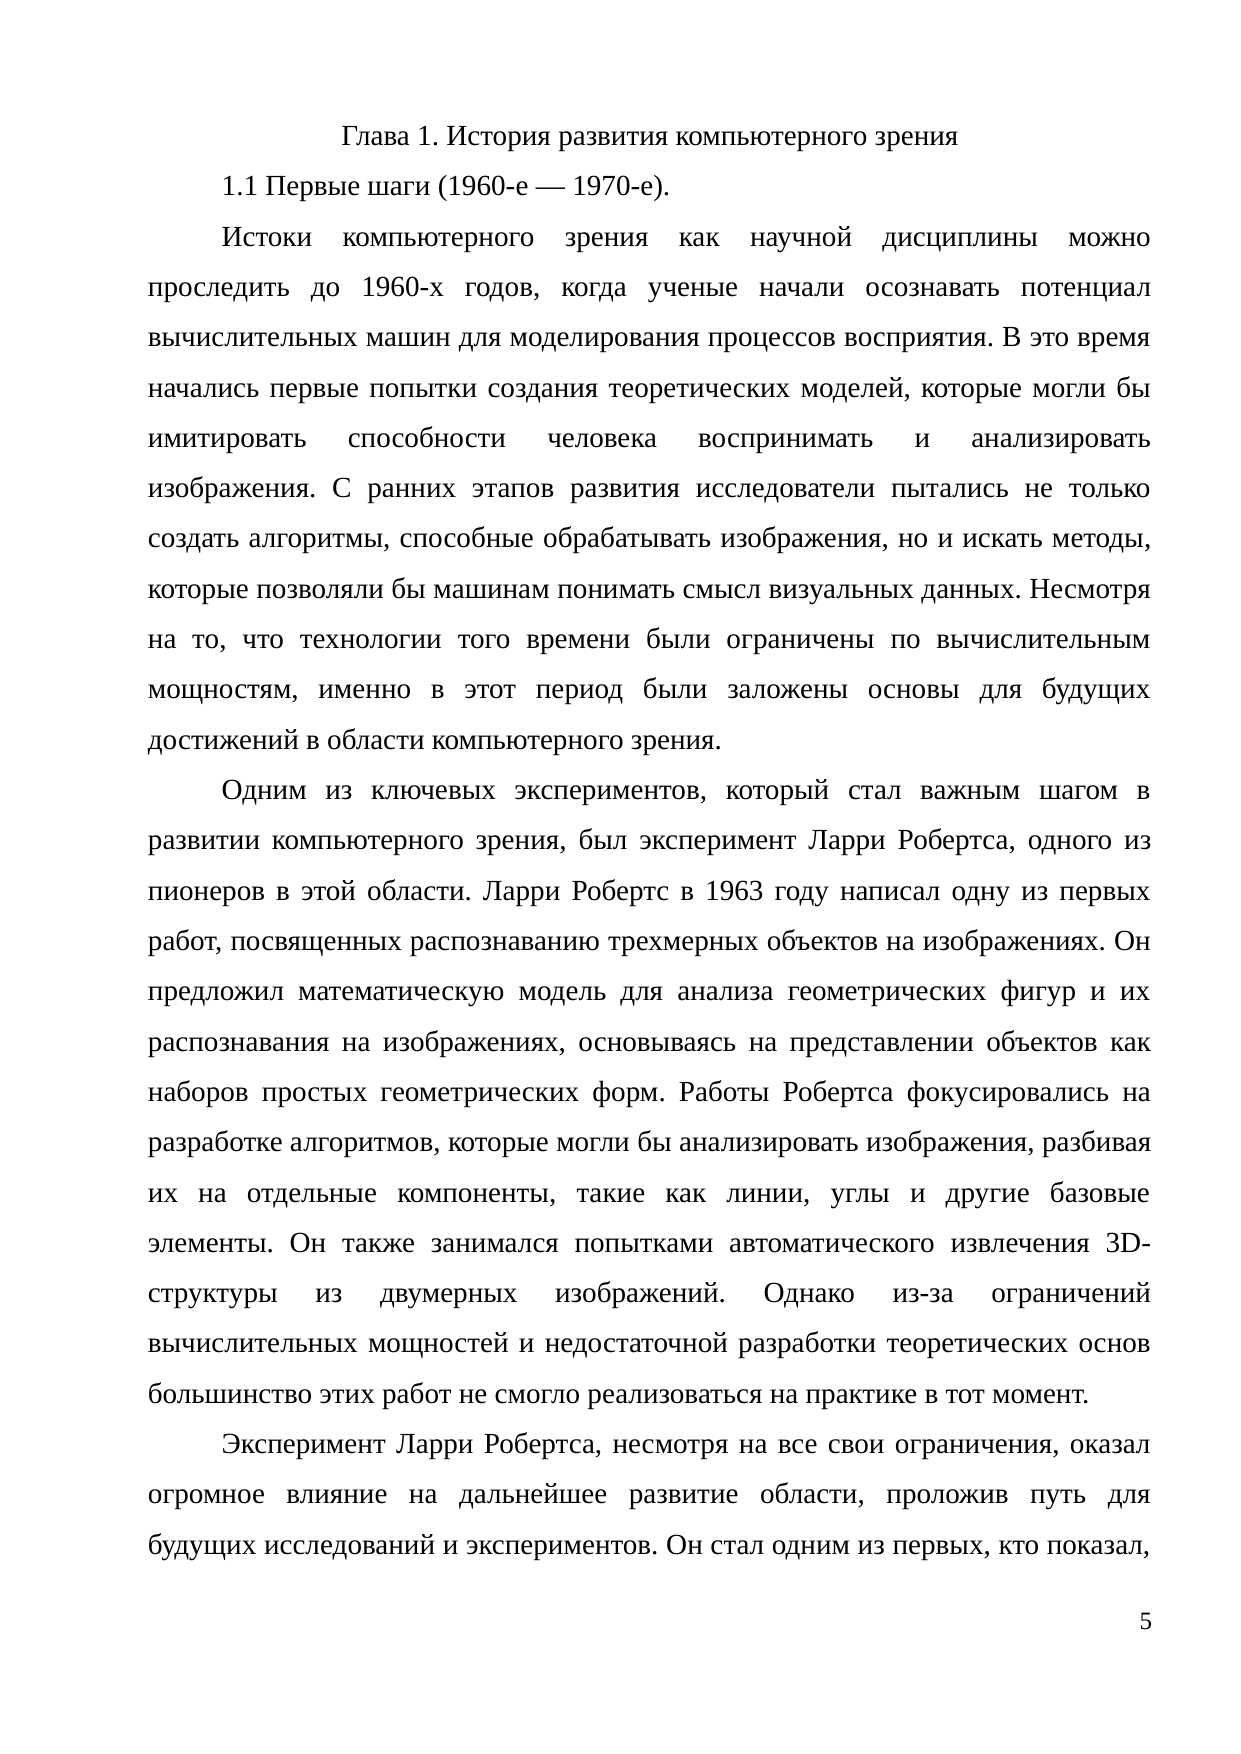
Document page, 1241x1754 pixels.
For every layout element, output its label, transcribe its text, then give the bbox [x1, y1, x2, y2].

text Эксперимент Ларри Робертса, несмотря на все свои ограничения, оказал огромное влияние на дальнейшее развитие области, проложив путь для будущих исследований и экспериментов. Он стал одним из первых, кто показал, [148, 1426, 1152, 1560]
text 1.1 Первые шаги (1960-е — 1970-е). [148, 168, 1152, 202]
text Глава 1. История развития компьютерного зрения [148, 118, 1152, 152]
text Истоки компьютерного зрения как научной дисциплины можно проследить до 1960-х годов, когда ученые начали осознавать потенциал вычислительных машин для моделирования процессов восприятия. В это время начались первые попытки создания теоретических моделей, которые могли бы имитировать способности человека воспринимать и анализировать изображения. С ранних этапов развития исследователи пытались не только создать алгоритмы, способные обрабатывать изображения, но и искать методы, которые позволяли бы машинам понимать смысл визуальных данных. Несмотря на то, что технологии того времени были ограничены по вычислительным мощностям, именно в этот период были заложены основы для будущих достижений в области компьютерного зрения. [148, 219, 1152, 755]
text Одним из ключевых экспериментов, который стал важным шагом в развитии компьютерного зрения, был эксперимент Ларри Робертса, одного из пионеров в этой области. Ларри Робертс в 1963 году написал одну из первых работ, посвященных распознаванию трехмерных объектов на изображениях. Он предложил математическую модель для анализа геометрических фигур и их распознавания на изображениях, основываясь на представлении объектов как наборов простых геометрических форм. Работы Робертса фокусировались на разработке алгоритмов, которые могли бы анализировать изображения, разбивая их на отдельные компоненты, такие как линии, углы и другие базовые элементы. Он также занимался попытками автоматического извлечения 3D-структуры из двумерных изображений. Однако из-за ограничений вычислительных мощностей и недостаточной разработки теоретических основ большинство этих работ не смогло реализоваться на практике в тот момент. [148, 772, 1152, 1409]
